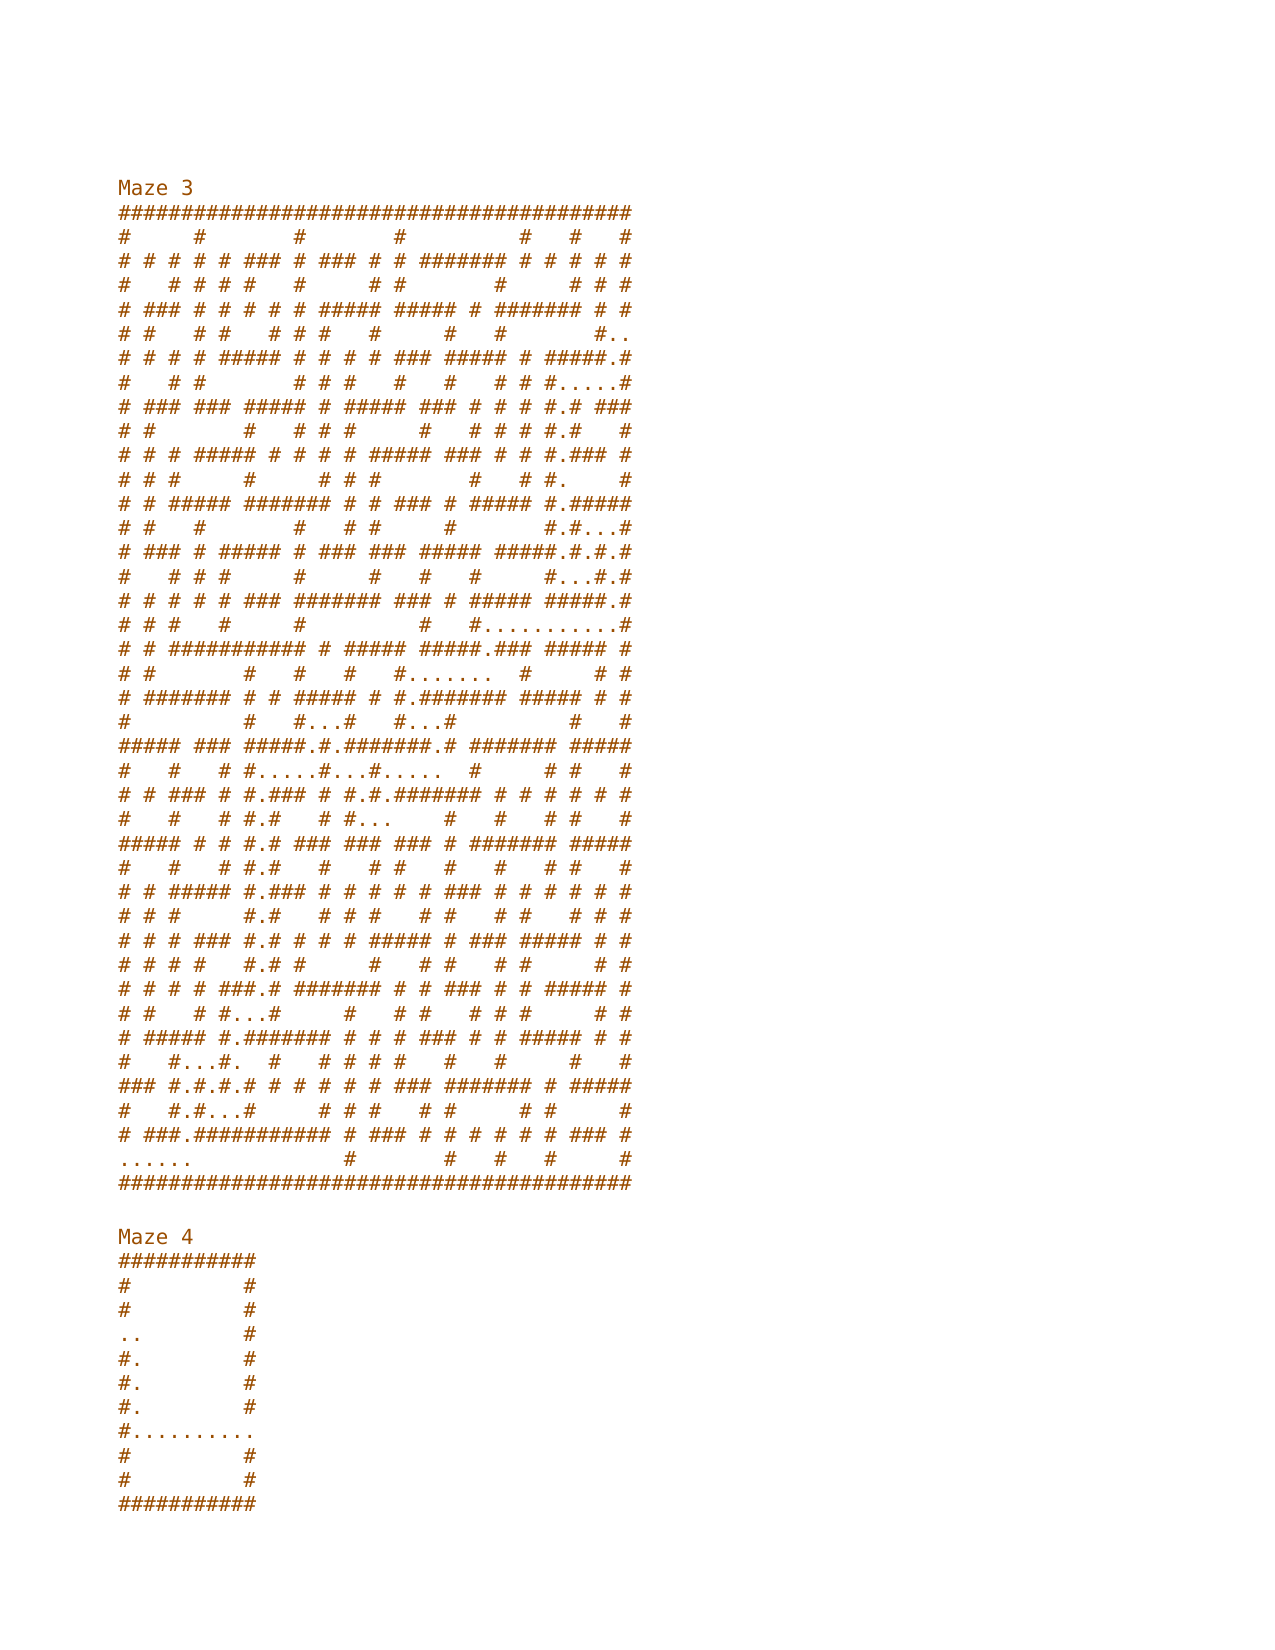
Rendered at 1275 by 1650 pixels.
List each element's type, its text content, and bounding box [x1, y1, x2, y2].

text # # [118, 1274, 1157, 1298]
text # # # # # # # # #...#.# [118, 565, 1157, 589]
text # ###.########### # ### # # # # # # ### # [118, 1123, 1157, 1147]
text # # ### # #.### # #.#.####### # # # # # # [118, 783, 1157, 807]
text Maze 3 [118, 176, 1157, 201]
text # # # # # # # [118, 225, 1157, 249]
text # # # #.# # # # # # # # # [118, 856, 1157, 880]
text # # # # # # # # # # #.. [118, 322, 1157, 346]
text # # ##### #.### # # # # # ### # # # # # # [118, 880, 1157, 904]
text # # # # #.# # # # # # # # # [118, 953, 1157, 977]
text # ####### # # ##### # #.####### ##### # # [118, 686, 1157, 710]
text # # # # # # # # # # #.# # [118, 419, 1157, 443]
text # ### # ##### # ### ### ##### #####.#.#.# [118, 540, 1157, 565]
text # # [118, 1468, 1157, 1492]
text # #.#...# # # # # # # # # [118, 1099, 1157, 1123]
text ########### [118, 1492, 1157, 1516]
text # # # ### #.# # # # ##### # ### ##### # # [118, 929, 1157, 953]
text # # # #.# # # # # # # # # # # [118, 904, 1157, 929]
text # # [118, 1444, 1157, 1468]
text # # # #.# # #... # # # # # [118, 807, 1157, 832]
text ### #.#.#.# # # # # # ### ####### # ##### [118, 1074, 1157, 1099]
text #.......... [118, 1419, 1157, 1444]
text #. # [118, 1347, 1157, 1371]
text ##### ### #####.#.#######.# ####### ##### [118, 734, 1157, 759]
text ...... # # # # # [118, 1147, 1157, 1171]
text # ##### #.####### # # # ### # # ##### # # [118, 1026, 1157, 1050]
text .. # [118, 1322, 1157, 1347]
text #. # [118, 1371, 1157, 1395]
text # # ########### # ##### #####.### ##### # [118, 637, 1157, 662]
text # # # # # # # #.#...# [118, 516, 1157, 540]
text # # # # # ### ####### ### # ##### #####.# [118, 589, 1157, 613]
text ######################################### [118, 1171, 1157, 1196]
text ######################################### [118, 201, 1157, 225]
text # # # # # # # # # #. # [118, 468, 1157, 492]
text ########### [118, 1249, 1157, 1274]
text # ### ### ##### # ##### ### # # # #.# ### [118, 395, 1157, 419]
text # #...#. # # # # # # # # # [118, 1050, 1157, 1074]
text # # ##### ####### # # ### # ##### #.##### [118, 492, 1157, 516]
text # # [118, 1298, 1157, 1322]
text # # # # # # # # # # # # [118, 273, 1157, 298]
text # # # # # ### # ### # # ####### # # # # # [118, 249, 1157, 273]
text # # # #.....#...#..... # # # # [118, 759, 1157, 783]
text #. # [118, 1395, 1157, 1419]
text # # # # # # #...........# [118, 613, 1157, 637]
text # # # #...# # # # # # # # # [118, 1002, 1157, 1026]
text ##### # # #.# ### ### ### # ####### ##### [118, 832, 1157, 856]
text # # # ##### # # # # ##### ### # # #.### # [118, 443, 1157, 468]
text # # # # # #....... # # # [118, 662, 1157, 686]
text # # # # # # # # # # #.....# [118, 371, 1157, 395]
text # # # # ###.# ####### # # ### # # ##### # [118, 977, 1157, 1002]
text Maze 4 [118, 1225, 1157, 1249]
text # ### # # # # # ##### ##### # ####### # # [118, 298, 1157, 322]
text # # # # ##### # # # # ### ##### # #####.# [118, 346, 1157, 371]
text # # #...# #...# # # [118, 710, 1157, 734]
